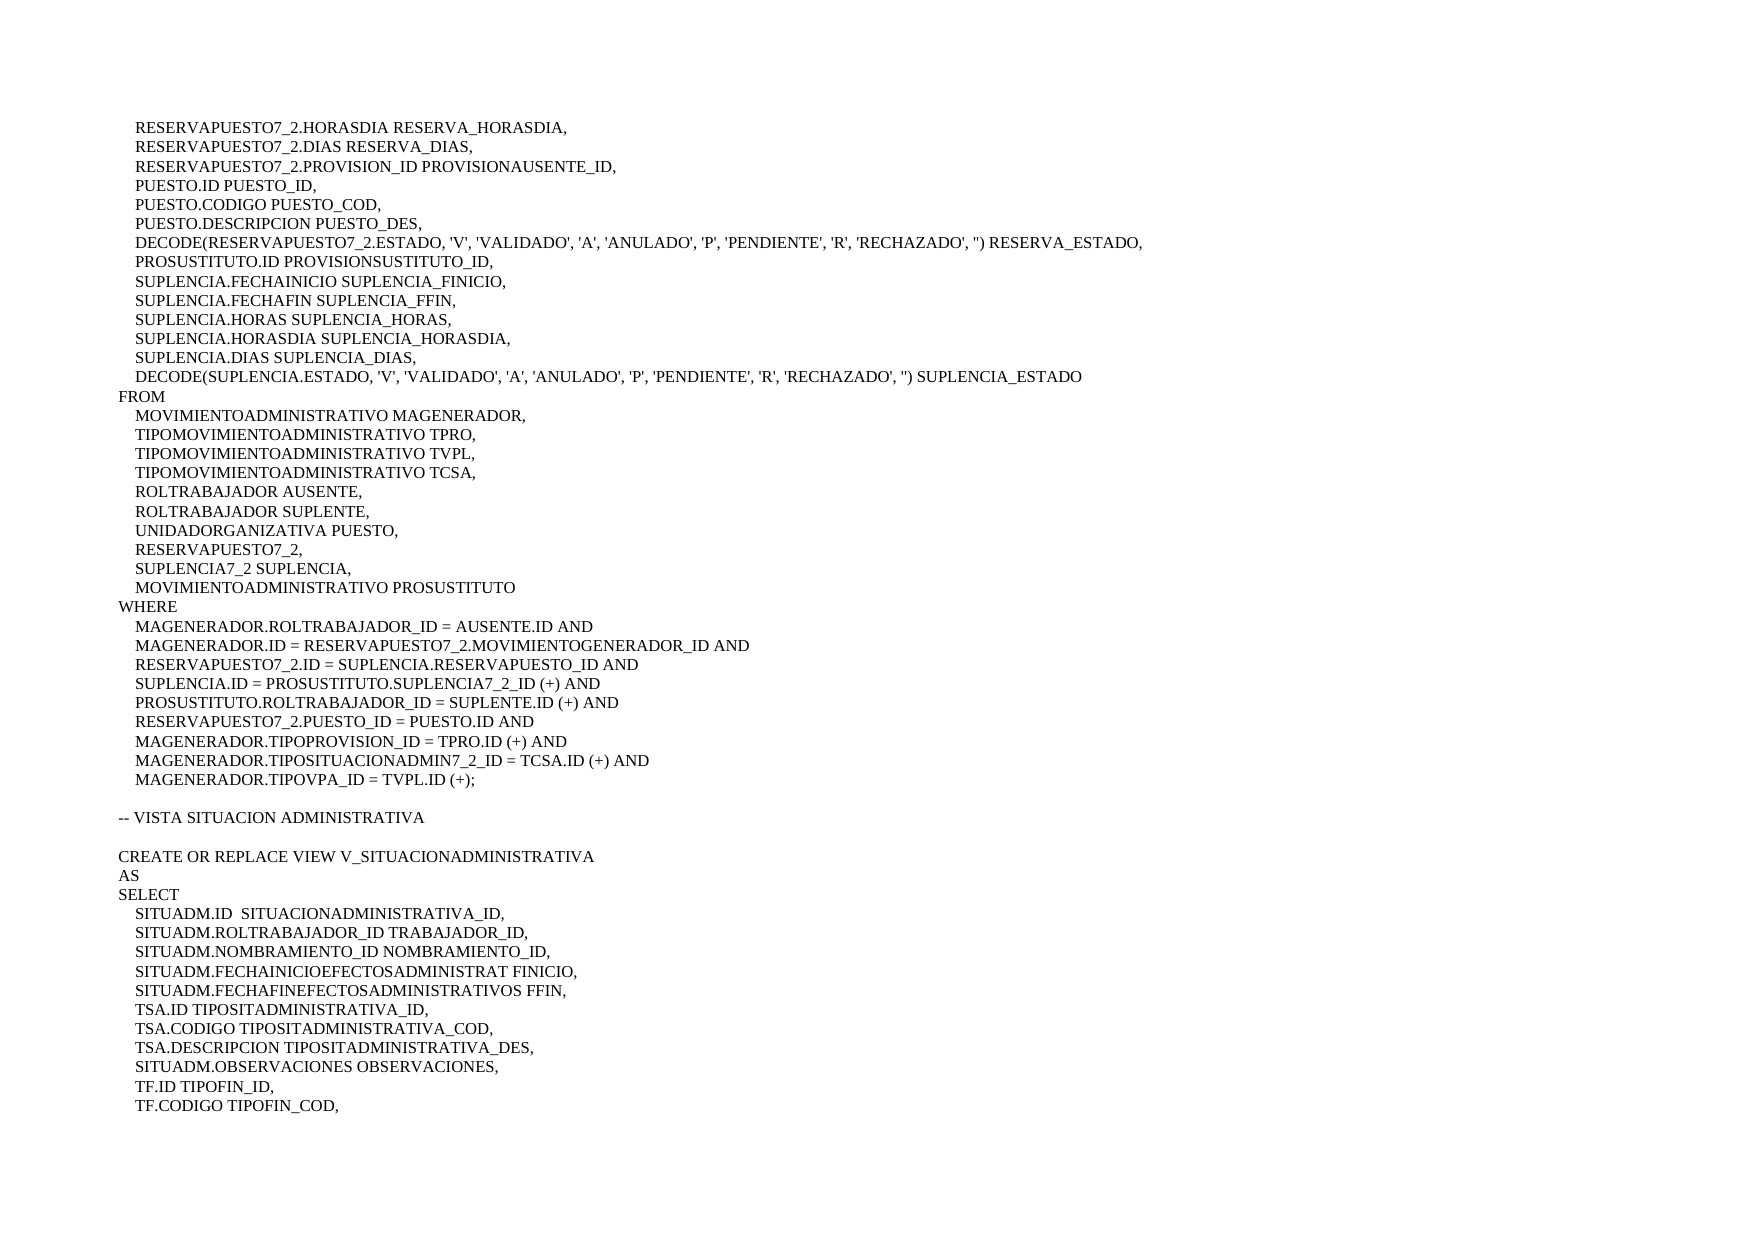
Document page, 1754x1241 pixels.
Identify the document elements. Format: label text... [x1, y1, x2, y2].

text TSA.ID TIPOSITADMINISTRATIVA_ID, [118, 1000, 1636, 1019]
text MAGENERADOR.ROLTRABAJADOR_ID = AUSENTE.ID AND [118, 616, 1636, 636]
text RESERVAPUESTO7_2, [118, 540, 1636, 559]
text DECODE(SUPLENCIA.ESTADO, 'V', 'VALIDADO', 'A', 'ANULADO', 'P', 'PENDIENTE', 'R', 'RECHAZADO', '') SUPLENCIA_ESTADO [118, 367, 1636, 386]
text SUPLENCIA.HORASDIA SUPLENCIA_HORASDIA, [118, 329, 1636, 348]
text AS [118, 866, 1636, 885]
text SITUADM.OBSERVACIONES OBSERVACIONES, [118, 1057, 1636, 1076]
text RESERVAPUESTO7_2.PUESTO_ID = PUESTO.ID AND [118, 712, 1636, 731]
text TF.CODIGO TIPOFIN_COD, [118, 1096, 1636, 1115]
text SUPLENCIA.FECHAFIN SUPLENCIA_FFIN, [118, 291, 1636, 310]
text TSA.DESCRIPCION TIPOSITADMINISTRATIVA_DES, [118, 1038, 1636, 1057]
text SUPLENCIA.HORAS SUPLENCIA_HORAS, [118, 310, 1636, 329]
text MOVIMIENTOADMINISTRATIVO MAGENERADOR, [118, 406, 1636, 425]
text SITUADM.FECHAINICIOEFECTOSADMINISTRAT FINICIO, [118, 961, 1636, 981]
text ROLTRABAJADOR SUPLENTE, [118, 501, 1636, 521]
text PUESTO.DESCRIPCION PUESTO_DES, [118, 214, 1636, 233]
text -- VISTA SITUACION ADMINISTRATIVA [118, 808, 1636, 827]
text PUESTO.ID PUESTO_ID, [118, 176, 1636, 195]
text RESERVAPUESTO7_2.PROVISION_ID PROVISIONAUSENTE_ID, [118, 156, 1636, 176]
text MAGENERADOR.ID = RESERVAPUESTO7_2.MOVIMIENTOGENERADOR_ID AND [118, 636, 1636, 655]
text MAGENERADOR.TIPOPROVISION_ID = TPRO.ID (+) AND [118, 731, 1636, 751]
text UNIDADORGANIZATIVA PUESTO, [118, 521, 1636, 540]
text TIPOMOVIMIENTOADMINISTRATIVO TPRO, [118, 425, 1636, 444]
text SUPLENCIA.ID = PROSUSTITUTO.SUPLENCIA7_2_ID (+) AND [118, 674, 1636, 693]
text MAGENERADOR.TIPOVPA_ID = TVPL.ID (+); [118, 770, 1636, 789]
text TF.ID TIPOFIN_ID, [118, 1076, 1636, 1096]
text PROSUSTITUTO.ID PROVISIONSUSTITUTO_ID, [118, 252, 1636, 271]
text SUPLENCIA.DIAS SUPLENCIA_DIAS, [118, 348, 1636, 367]
text MOVIMIENTOADMINISTRATIVO PROSUSTITUTO [118, 578, 1636, 597]
text RESERVAPUESTO7_2.HORASDIA RESERVA_HORASDIA, [118, 118, 1636, 137]
text TIPOMOVIMIENTOADMINISTRATIVO TCSA, [118, 463, 1636, 482]
text SUPLENCIA7_2 SUPLENCIA, [118, 559, 1636, 578]
text RESERVAPUESTO7_2.DIAS RESERVA_DIAS, [118, 137, 1636, 156]
text FROM [118, 386, 1636, 406]
text PROSUSTITUTO.ROLTRABAJADOR_ID = SUPLENTE.ID (+) AND [118, 693, 1636, 712]
text RESERVAPUESTO7_2.ID = SUPLENCIA.RESERVAPUESTO_ID AND [118, 655, 1636, 674]
text CREATE OR REPLACE VIEW V_SITUACIONADMINISTRATIVA [118, 846, 1636, 866]
text MAGENERADOR.TIPOSITUACIONADMIN7_2_ID = TCSA.ID (+) AND [118, 751, 1636, 770]
text SITUADM.ROLTRABAJADOR_ID TRABAJADOR_ID, [118, 923, 1636, 942]
text TSA.CODIGO TIPOSITADMINISTRATIVA_COD, [118, 1019, 1636, 1038]
text WHERE [118, 597, 1636, 616]
text DECODE(RESERVAPUESTO7_2.ESTADO, 'V', 'VALIDADO', 'A', 'ANULADO', 'P', 'PENDIENTE', 'R', 'RECHAZADO', '') RESERVA_ESTADO, [118, 233, 1636, 252]
text SITUADM.NOMBRAMIENTO_ID NOMBRAMIENTO_ID, [118, 942, 1636, 961]
text TIPOMOVIMIENTOADMINISTRATIVO TVPL, [118, 444, 1636, 463]
text SELECT [118, 885, 1636, 904]
text ROLTRABAJADOR AUSENTE, [118, 482, 1636, 501]
text SITUADM.FECHAFINEFECTOSADMINISTRATIVOS FFIN, [118, 981, 1636, 1000]
text PUESTO.CODIGO PUESTO_COD, [118, 195, 1636, 214]
text SITUADM.ID SITUACIONADMINISTRATIVA_ID, [118, 904, 1636, 923]
text SUPLENCIA.FECHAINICIO SUPLENCIA_FINICIO, [118, 271, 1636, 291]
